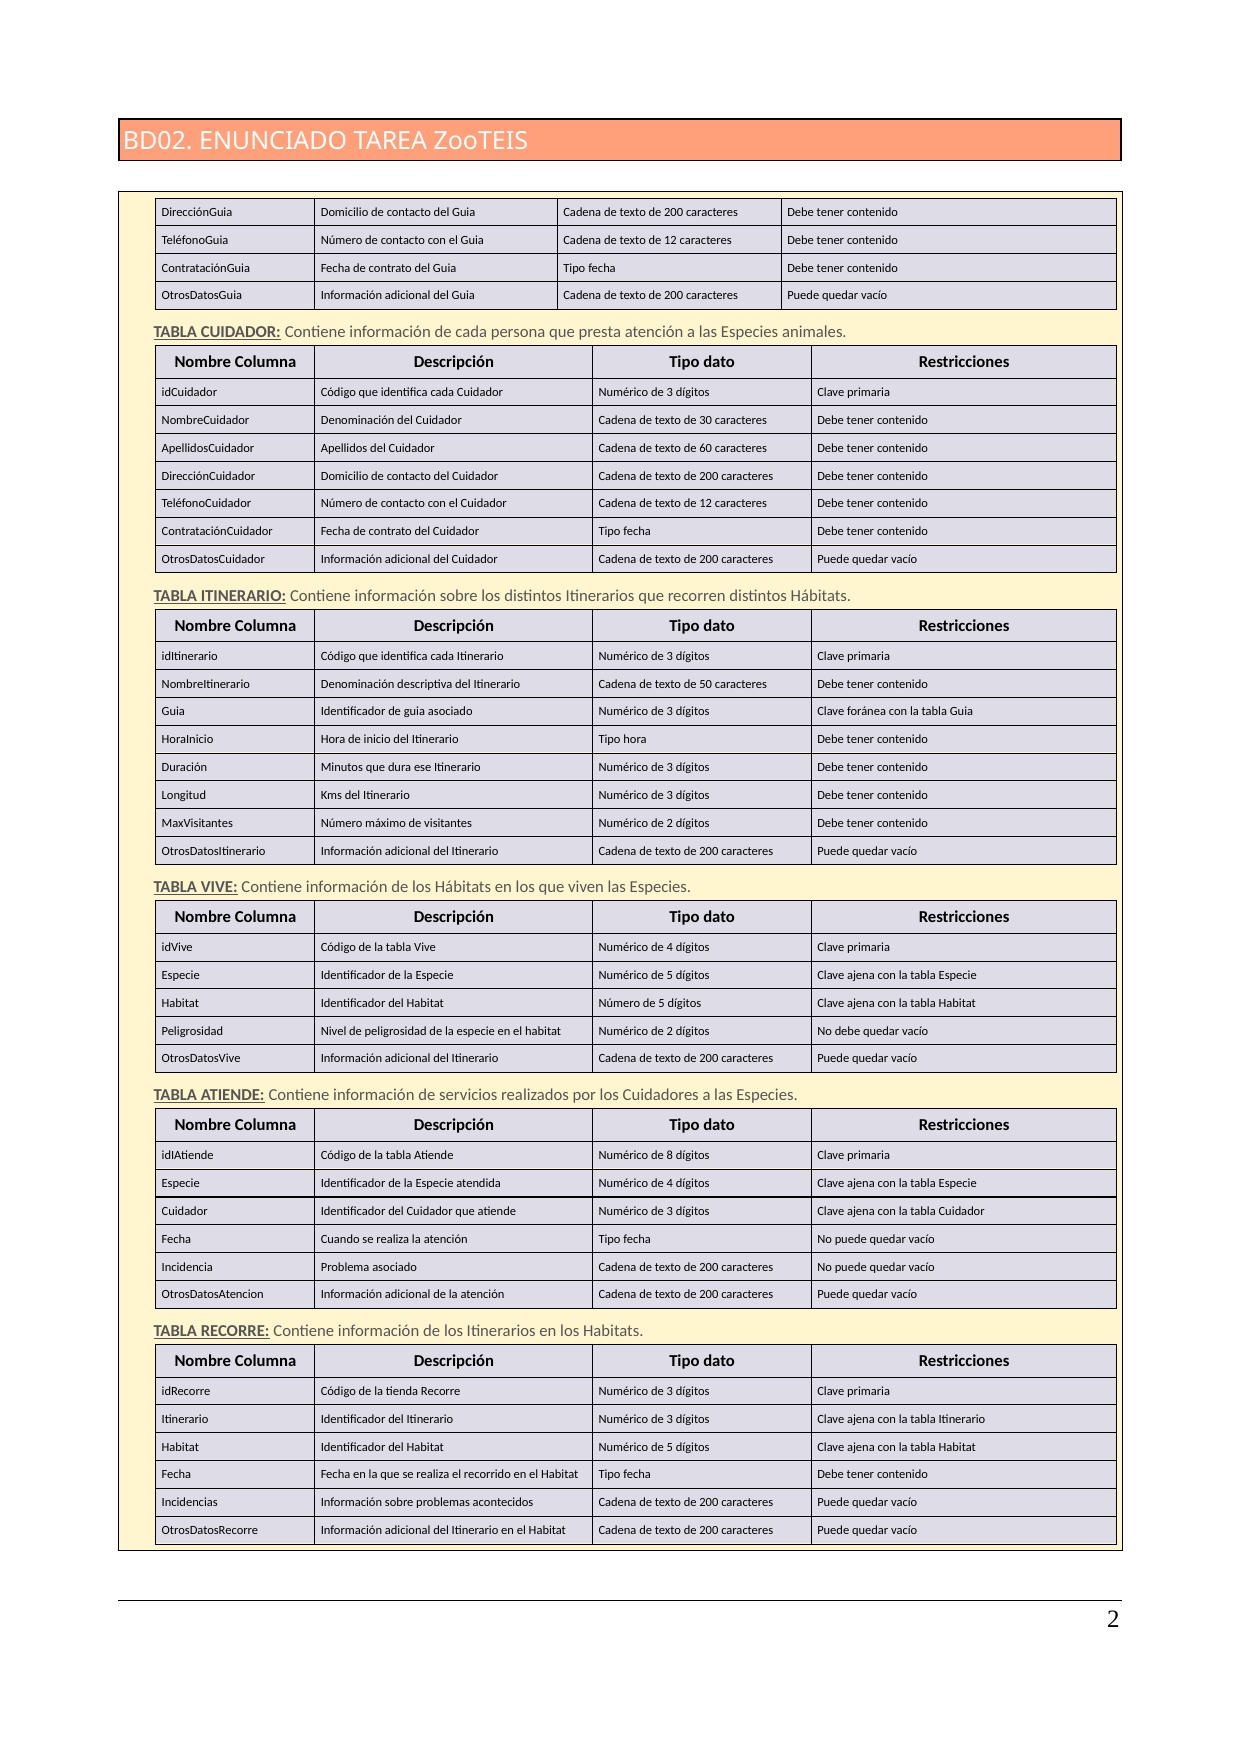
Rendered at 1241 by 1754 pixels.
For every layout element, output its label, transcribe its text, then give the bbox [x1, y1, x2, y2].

table_cell Puede quedar vacío [812, 1517, 1116, 1543]
table_cell Cadena de texto de 200 caracteres [593, 1253, 811, 1280]
table_cell Numérico de 2 dígitos [593, 809, 811, 836]
table_cell Numérico de 2 dígitos [593, 1017, 811, 1044]
table_cell Información adicional del Itinerario [315, 1045, 592, 1072]
table_cell Cuidador [156, 1198, 314, 1224]
table_header Restricciones [812, 1109, 1116, 1141]
table_cell Cadena de texto de 200 caracteres [593, 1517, 811, 1543]
table_cell Cadena de texto de 200 caracteres [593, 1045, 811, 1072]
table_cell Información adicional del Cuidador [315, 546, 592, 572]
table_cell Información adicional del Itinerario [315, 837, 592, 864]
table_cell Tipo fecha [593, 518, 811, 544]
table_cell Minutos que dura ese Itinerario [315, 754, 592, 780]
table_cell Identificador del Cuidador que atiende [315, 1198, 592, 1224]
table_cell Especie [156, 1170, 314, 1196]
table_cell Clave ajena con la tabla Especie [812, 962, 1116, 988]
table_cell Fecha en la que se realiza el recorrido en el Habitat [315, 1461, 592, 1488]
table_cell Tipo hora [593, 726, 811, 752]
table_cell Habitat [156, 1433, 314, 1460]
table_cell Cadena de texto de 200 caracteres [593, 837, 811, 864]
table_cell TeléfonoCuidador [156, 490, 314, 517]
table_cell Clave primaria [812, 1378, 1116, 1404]
table_cell Apellidos del Cuidador [315, 434, 592, 461]
table_cell Domicilio de contacto del Cuidador [315, 462, 592, 489]
table_cell NombreCuidador [156, 406, 314, 433]
table_cell Número de contacto con el Guia [315, 226, 557, 253]
table_header Restricciones [812, 901, 1116, 933]
table_cell No puede quedar vacío [812, 1253, 1116, 1280]
table_cell Identificador de guia asociado [315, 698, 592, 725]
table_cell Puede quedar vacío [812, 837, 1116, 864]
table_cell Numérico de 8 dígitos [593, 1142, 811, 1168]
table_cell NombreItinerario [156, 670, 314, 697]
table_cell Numérico de 3 dígitos [593, 1198, 811, 1224]
table_cell Cadena de texto de 200 caracteres [593, 462, 811, 489]
table_cell OtrosDatosVive [156, 1045, 314, 1072]
table_cell Habitat [156, 989, 314, 1016]
table_header Tipo dato [593, 610, 811, 641]
table_cell idIAtiende [156, 1142, 314, 1168]
table_header Tipo dato [593, 346, 811, 378]
table_cell Número de 5 dígitos [593, 989, 811, 1016]
table_cell Debe tener contenido [812, 809, 1116, 836]
table_cell Debe tener contenido [812, 462, 1116, 489]
table_cell Longitud [156, 781, 314, 808]
table_cell Cadena de texto de 12 caracteres [593, 490, 811, 517]
table_cell Kms del Itinerario [315, 781, 592, 808]
table_cell Incidencia [156, 1253, 314, 1280]
table_cell Duración [156, 754, 314, 780]
table_cell Debe tener contenido [812, 754, 1116, 780]
table_cell Debe tener contenido [812, 406, 1116, 433]
table_cell Debe tener contenido [782, 199, 1116, 225]
table_cell OtrosDatosItinerario [156, 837, 314, 864]
table_cell Fecha [156, 1225, 314, 1252]
table_cell Clave ajena con la tabla Itinerario [812, 1405, 1116, 1432]
table_cell Numérico de 3 dígitos [593, 642, 811, 669]
table_cell Clave primaria [812, 379, 1116, 405]
table_cell No debe quedar vacío [812, 1017, 1116, 1044]
table_cell Debe tener contenido [812, 490, 1116, 517]
table_cell Cuando se realiza la atención [315, 1225, 592, 1252]
table_cell Itinerario [156, 1405, 314, 1432]
table_cell OtrosDatosGuia [156, 282, 314, 309]
table_cell Numérico de 4 dígitos [593, 1170, 811, 1196]
table_header Descripción [315, 901, 592, 933]
table_cell Fecha de contrato del Guia [315, 254, 557, 281]
table_cell Especie [156, 962, 314, 988]
table_cell Debe tener contenido [782, 254, 1116, 281]
table_cell MaxVisitantes [156, 809, 314, 836]
table_cell Cadena de texto de 200 caracteres [558, 199, 781, 225]
table_cell Domicilio de contacto del Guia [315, 199, 557, 225]
table_cell Debe tener contenido [812, 518, 1116, 544]
table_cell Cadena de texto de 50 caracteres [593, 670, 811, 697]
table_cell Cadena de texto de 200 caracteres [558, 282, 781, 309]
table_cell Numérico de 4 dígitos [593, 934, 811, 961]
table_header Descripción [315, 610, 592, 641]
table_cell Numérico de 5 dígitos [593, 962, 811, 988]
table_cell Numérico de 3 dígitos [593, 1405, 811, 1432]
table_cell TeléfonoGuia [156, 226, 314, 253]
table_cell Número de contacto con el Cuidador [315, 490, 592, 517]
table_cell Puede quedar vacío [812, 546, 1116, 572]
table_header Descripción [315, 346, 592, 378]
table_cell Numérico de 3 dígitos [593, 698, 811, 725]
table_cell Identificador de la Especie [315, 962, 592, 988]
table_cell Numérico de 5 dígitos [593, 1433, 811, 1460]
table_cell No puede quedar vacío [812, 1225, 1116, 1252]
table_cell Debe tener contenido [812, 434, 1116, 461]
table_cell Numérico de 3 dígitos [593, 754, 811, 780]
table_cell DirecciónCuidador [156, 462, 314, 489]
table_cell Clave ajena con la tabla Habitat [812, 1433, 1116, 1460]
table_header Tipo dato [593, 1345, 811, 1377]
table_cell Cadena de texto de 200 caracteres [593, 546, 811, 572]
table_header TABLA CUIDADOR: Contiene información de cada persona que presta atención a las Especies animales. TABLA ITINERARIO: Contiene información sobre los distintos Itinerarios que recorren distintos Hábitats. TABLA VIVE: Contiene información de los Hábitats en los que viven las Especies. TABLA ATIENDE: Contiene información de servicios realizados por los Cuidadores a las Especies. TABLA RECORRE: Contiene información de los Itinerarios en los Habitats. [119, 192, 1122, 1550]
table_cell Puede quedar vacío [812, 1045, 1116, 1072]
table_cell Denominación del Cuidador [315, 406, 592, 433]
table_cell Fecha de contrato del Cuidador [315, 518, 592, 544]
table_cell Debe tener contenido [782, 226, 1116, 253]
table_cell Cadena de texto de 200 caracteres [593, 1489, 811, 1516]
table_cell Clave ajena con la tabla Cuidador [812, 1198, 1116, 1224]
table_cell Peligrosidad [156, 1017, 314, 1044]
table_cell Cadena de texto de 30 caracteres [593, 406, 811, 433]
table_header Nombre Columna [156, 346, 314, 378]
table_cell Código de la tabla Atiende [315, 1142, 592, 1168]
table_cell idVive [156, 934, 314, 961]
table_cell Código que identifica cada Cuidador [315, 379, 592, 405]
table_cell Clave primaria [812, 642, 1116, 669]
table_cell Información adicional del Guia [315, 282, 557, 309]
table_header Nombre Columna [156, 1345, 314, 1377]
table_cell Tipo fecha [558, 254, 781, 281]
table_cell Puede quedar vacío [812, 1281, 1116, 1308]
table_cell Información adicional de la atención [315, 1281, 592, 1308]
table_header Descripción [315, 1345, 592, 1377]
table_cell Tipo fecha [593, 1225, 811, 1252]
table_cell OtrosDatosRecorre [156, 1517, 314, 1543]
table_cell idRecorre [156, 1378, 314, 1404]
table_header Descripción [315, 1109, 592, 1141]
table_header Nombre Columna [156, 610, 314, 641]
table_cell Fecha [156, 1461, 314, 1488]
table_cell Numérico de 3 dígitos [593, 379, 811, 405]
table_cell Información sobre problemas acontecidos [315, 1489, 592, 1516]
table_cell Debe tener contenido [812, 726, 1116, 752]
table_cell Puede quedar vacío [812, 1489, 1116, 1516]
table_cell Debe tener contenido [812, 670, 1116, 697]
table_cell DirecciónGuia [156, 199, 314, 225]
table_cell Identificador del Itinerario [315, 1405, 592, 1432]
table_cell Número máximo de visitantes [315, 809, 592, 836]
table_cell Incidencias [156, 1489, 314, 1516]
table_header Restricciones [812, 610, 1116, 641]
table_cell Puede quedar vacío [782, 282, 1116, 309]
table_cell Hora de inicio del Itinerario [315, 726, 592, 752]
table_cell Clave foránea con la tabla Guia [812, 698, 1116, 725]
table_cell Información adicional del Itinerario en el Habitat [315, 1517, 592, 1543]
table_cell idItinerario [156, 642, 314, 669]
table_cell Clave primaria [812, 1142, 1116, 1168]
table_cell idCuidador [156, 379, 314, 405]
table_header Tipo dato [593, 1109, 811, 1141]
table_cell HoraInicio [156, 726, 314, 752]
table_cell ContrataciónGuia [156, 254, 314, 281]
table_header Nombre Columna [156, 1109, 314, 1141]
table_cell Código de la tienda Recorre [315, 1378, 592, 1404]
table_cell Identificador de la Especie atendida [315, 1170, 592, 1196]
table_cell Cadena de texto de 12 caracteres [558, 226, 781, 253]
table_cell Clave ajena con la tabla Habitat [812, 989, 1116, 1016]
table_cell Código de la tabla Vive [315, 934, 592, 961]
table_cell Numérico de 3 dígitos [593, 1378, 811, 1404]
table_cell Código que identifica cada Itinerario [315, 642, 592, 669]
table_cell OtrosDatosAtencion [156, 1281, 314, 1308]
table_cell ApellidosCuidador [156, 434, 314, 461]
table_cell Identificador del Habitat [315, 989, 592, 1016]
table_cell Numérico de 3 dígitos [593, 781, 811, 808]
table_cell OtrosDatosCuidador [156, 546, 314, 572]
table_cell Guia [156, 698, 314, 725]
table_cell Cadena de texto de 200 caracteres [593, 1281, 811, 1308]
table_cell Nivel de peligrosidad de la especie en el habitat [315, 1017, 592, 1044]
table_cell Identificador del Habitat [315, 1433, 592, 1460]
table_cell Clave ajena con la tabla Especie [812, 1170, 1116, 1196]
table_cell Tipo fecha [593, 1461, 811, 1488]
table_cell Debe tener contenido [812, 781, 1116, 808]
table_cell ContrataciónCuidador [156, 518, 314, 544]
table_header Nombre Columna [156, 901, 314, 933]
table_header Restricciones [812, 1345, 1116, 1377]
table_cell Denominación descriptiva del Itinerario [315, 670, 592, 697]
table_header Restricciones [812, 346, 1116, 378]
table_cell Problema asociado [315, 1253, 592, 1280]
table_cell Cadena de texto de 60 caracteres [593, 434, 811, 461]
table_header Tipo dato [593, 901, 811, 933]
table_cell Clave primaria [812, 934, 1116, 961]
table_cell Debe tener contenido [812, 1461, 1116, 1488]
